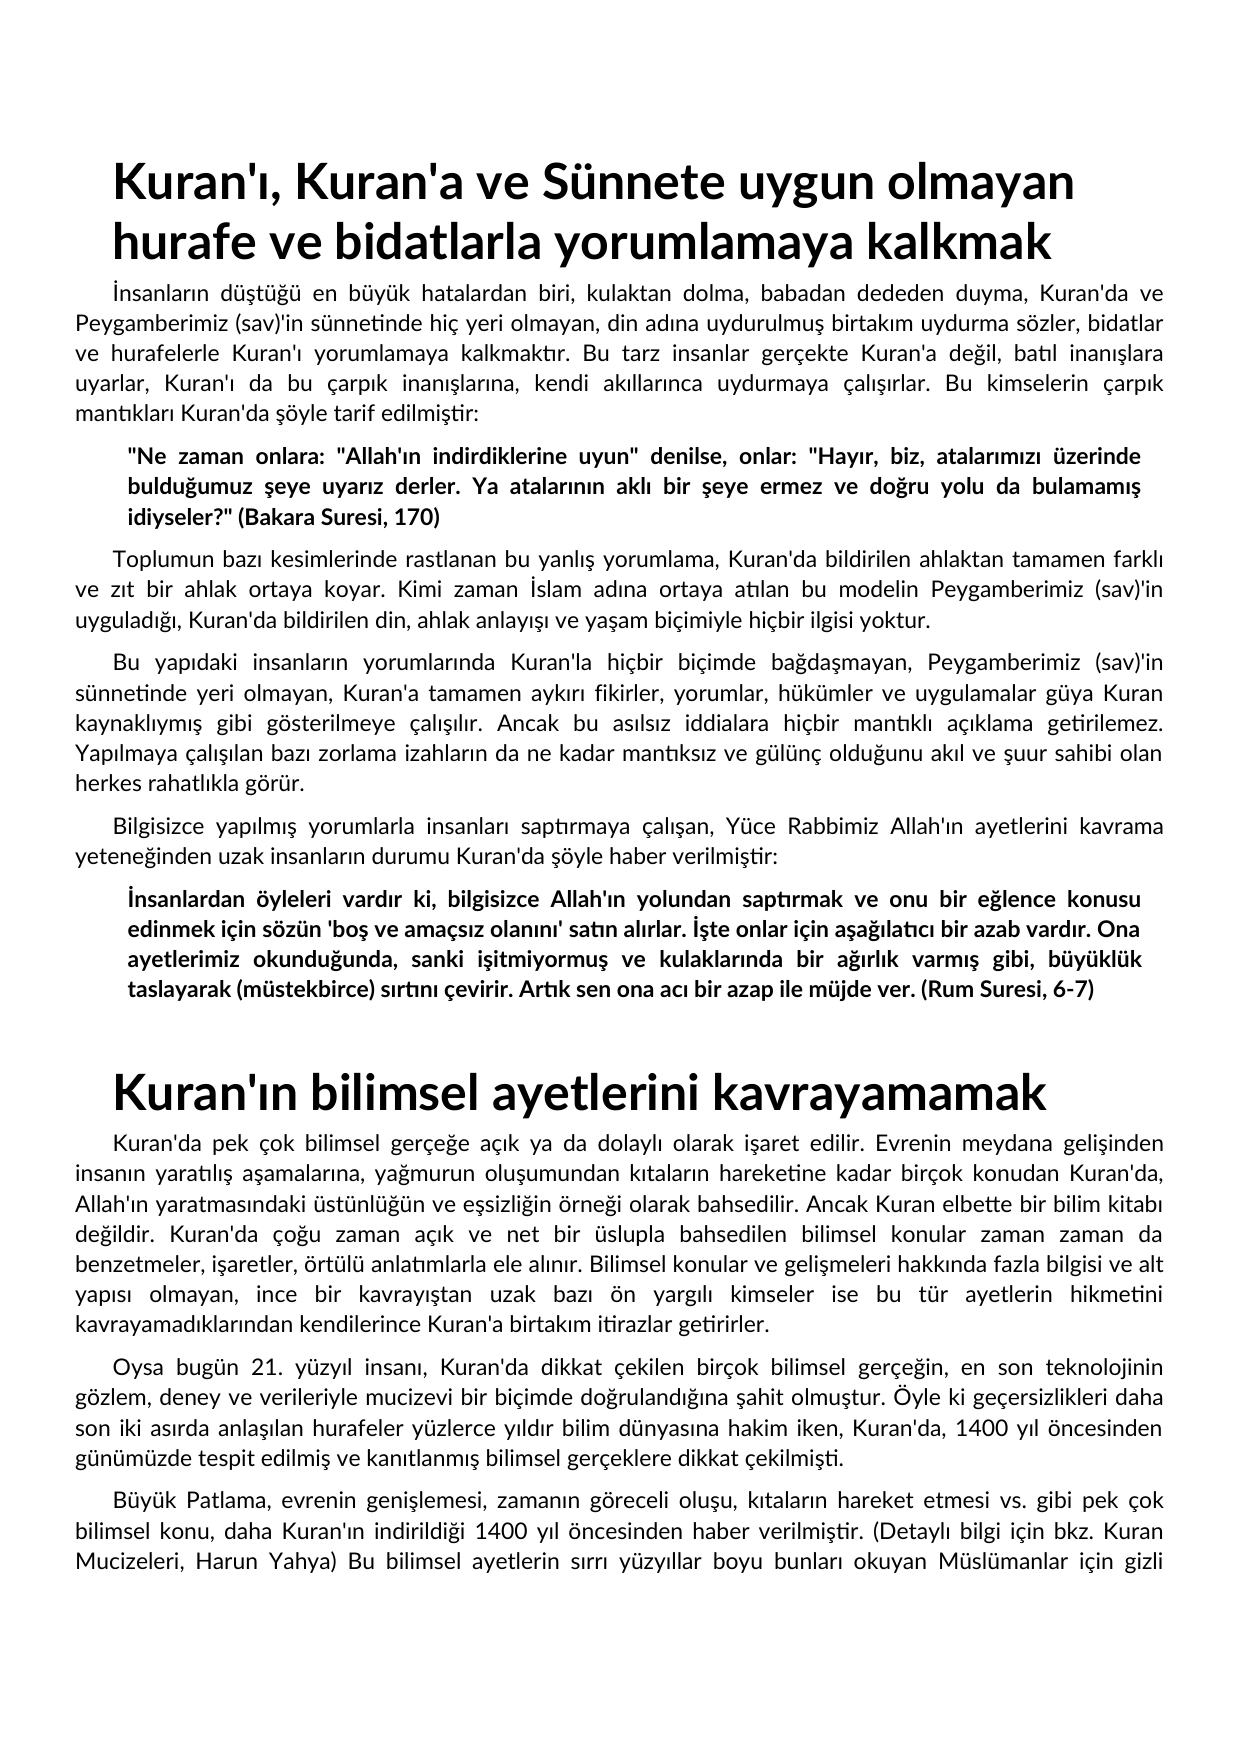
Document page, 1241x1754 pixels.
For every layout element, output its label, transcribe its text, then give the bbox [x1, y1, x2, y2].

text Oysa bugün 21. yüzyıl insanı, Kuran'da dikkat çekilen birçok bilimsel gerçeğin, en son teknolojinin gözlem, deney ve verileriyle mucizevi bir biçimde doğrulandığına şahit olmuştur. Öyle ki geçersizlikleri daha son iki asırda anlaşılan hurafeler yüzlerce yıldır bilim dünyasına hakim iken, Kuran'da, 1400 yıl öncesinden günümüzde tespit edilmiş ve kanıtlanmış bilimsel gerçeklere dikkat çekilmişti. [75, 1353, 1165, 1471]
text "Ne zaman onlara: "Allah'ın indirdiklerine uyun" denilse, onlar: "Hayır, biz, atalarımızı üzerinde bulduğumuz şeye uyarız derler. Ya atalarının aklı bir şeye ermez ve doğru yolu da bulamamış idiyseler?" (Bakara Suresi, 170) [127, 442, 1143, 530]
text Toplumun bazı kesimlerinde rastlanan bu yanlış yorumlama, Kuran'da bildirilen ahlaktan tamamen farklı ve zıt bir ahlak ortaya koyar. Kimi zaman İslam adına ortaya atılan bu modelin Peygamberimiz (sav)'in uyguladığı, Kuran'da bildirilen din, ahlak anlayışı ve yaşam biçimiyle hiçbir ilgisi yoktur. [75, 545, 1165, 633]
text İnsanlardan öyleleri vardır ki, bilgisizce Allah'ın yolundan saptırmak ve onu bir eğlence konusu edinmek için sözün 'boş ve amaçsız olanını' satın alırlar. İşte onlar için aşağılatıcı bir azab vardır. Ona ayetlerimiz okunduğunda, sanki işitmiyormuş ve kulaklarında bir ağırlık varmış gibi, büyüklük taslayarak (müstekbirce) sırtını çevirir. Artık sen ona acı bir azap ile müjde ver. (Rum Suresi, 6-7) [127, 884, 1143, 1003]
text Kuran'da pek çok bilimsel gerçeğe açık ya da dolaylı olarak işaret edilir. Evrenin meydana gelişinden insanın yaratılış aşamalarına, yağmurun oluşumundan kıtaların hareketine kadar birçok konudan Kuran'da, Allah'ın yaratmasındaki üstünlüğün ve eşsizliğin örneği olarak bahsedilir. Ancak Kuran elbette bir bilim kitabı değildir. Kuran'da çoğu zaman açık ve net bir üslupla bahsedilen bilimsel konular zaman zaman da benzetmeler, işaretler, örtülü anlatımlarla ele alınır. Bilimsel konular ve gelişmeleri hakkında fazla bilgisi ve alt yapısı olmayan, ince bir kavrayıştan uzak bazı ön yargılı kimseler ise bu tür ayetlerin hikmetini kavrayamadıklarından kendilerince Kuran'a birtakım itirazlar getirirler. [75, 1129, 1165, 1338]
text Büyük Patlama, evrenin genişlemesi, zamanın göreceli oluşu, kıtaların hareket etmesi vs. gibi pek çok bilimsel konu, daha Kuran'ın indirildiği 1400 yıl öncesinden haber verilmiştir. (Detaylı bilgi için bkz. Kuran Mucizeleri, Harun Yahya) Bu bilimsel ayetlerin sırrı yüzyıllar boyu bunları okuyan Müslümanlar için gizli [75, 1486, 1165, 1574]
text Bu yapıdaki insanların yorumlarında Kuran'la hiçbir biçimde bağdaşmayan, Peygamberimiz (sav)'in sünnetinde yeri olmayan, Kuran'a tamamen aykırı fikirler, yorumlar, hükümler ve uygulamalar güya Kuran kaynaklıymış gibi gösterilmeye çalışılır. Ancak bu asılsız iddialara hiçbir mantıklı açıklama getirilemez. Yapılmaya çalışılan bazı zorlama izahların da ne kadar mantıksız ve gülünç olduğunu akıl ve şuur sahibi olan herkes rahatlıkla görür. [75, 648, 1165, 796]
subtitle Kuran'ı, Kuran'a ve Sünnete uygun olmayan hurafe ve bidatlarla yorumlamaya kalkmak [112, 150, 1165, 270]
subtitle Kuran'ın bilimsel ayetlerini kavrayamamak [112, 1061, 1165, 1121]
text Bilgisizce yapılmış yorumlarla insanları saptırmaya çalışan, Yüce Rabbimiz Allah'ın ayetlerini kavrama yeteneğinden uzak insanların durumu Kuran'da şöyle haber verilmiştir: [75, 812, 1165, 869]
text İnsanların düştüğü en büyük hatalardan biri, kulaktan dolma, babadan dededen duyma, Kuran'da ve Peygamberimiz (sav)'in sünnetinde hiç yeri olmayan, din adına uydurulmuş birtakım uydurma sözler, bidatlar ve hurafelerle Kuran'ı yorumlamaya kalkmaktır. Bu tarz insanlar gerçekte Kuran'a değil, batıl inanışlara uyarlar, Kuran'ı da bu çarpık inanışlarına, kendi akıllarınca uydurmaya çalışırlar. Bu kimselerin çarpık mantıkları Kuran'da şöyle tarif edilmiştir: [75, 278, 1165, 427]
